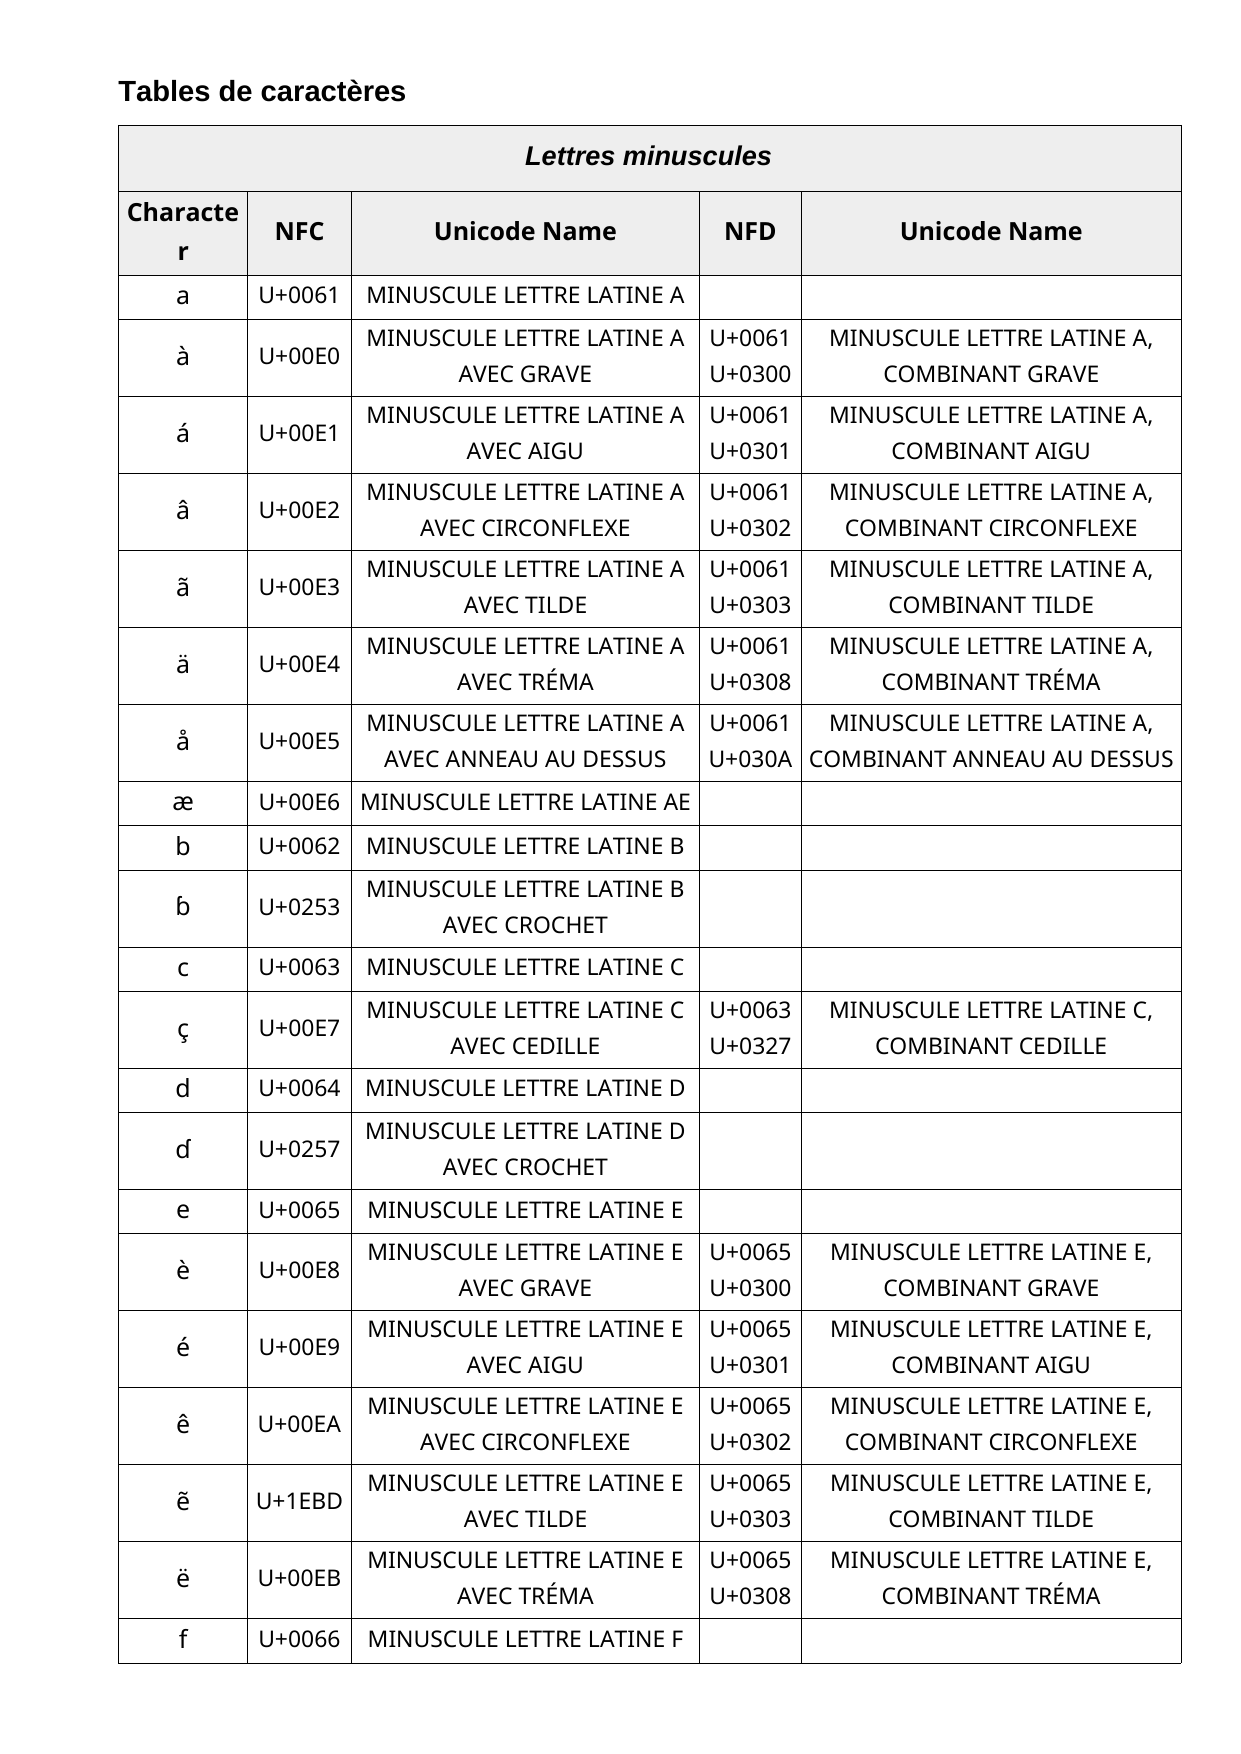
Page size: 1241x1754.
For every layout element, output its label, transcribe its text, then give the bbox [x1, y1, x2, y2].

table_cell f [119, 1619, 247, 1662]
table_cell Character [119, 192, 247, 275]
table_cell MINUSCULE LETTRE LATINE AE [352, 782, 699, 825]
table_cell ẽ [119, 1465, 247, 1541]
table_cell é [119, 1311, 247, 1387]
table_cell U+0063 [248, 948, 351, 991]
table_cell MINUSCULE LETTRE LATINE E, COMBINANT TILDE [802, 1465, 1181, 1541]
subtitle Tables de caractères [118, 74, 1181, 107]
table_cell U+0064 [248, 1069, 351, 1112]
table_cell [700, 826, 801, 869]
table_cell MINUSCULE LETTRE LATINE C [352, 948, 699, 991]
table_cell MINUSCULE LETTRE LATINE B [352, 826, 699, 869]
table_cell U+0065 U+0302 [700, 1388, 801, 1464]
table_cell U+0061 U+0303 [700, 551, 801, 627]
table_cell MINUSCULE LETTRE LATINE E, COMBINANT TRÉMA [802, 1542, 1181, 1618]
table_cell d [119, 1069, 247, 1112]
table_cell MINUSCULE LETTRE LATINE E, COMBINANT AIGU [802, 1311, 1181, 1387]
table_cell [802, 1190, 1181, 1233]
table_cell [700, 1190, 801, 1233]
table_cell Unicode Name [352, 192, 699, 275]
table_cell U+0066 [248, 1619, 351, 1662]
table_cell NFC [248, 192, 351, 275]
table_cell MINUSCULE LETTRE LATINE F [352, 1619, 699, 1662]
table_cell U+0065 [248, 1190, 351, 1233]
table_header Lettres minuscules [119, 126, 1181, 191]
table_cell MINUSCULE LETTRE LATINE A AVEC TILDE [352, 551, 699, 627]
table_cell U+0061 U+0302 [700, 474, 801, 550]
table_cell U+1EBD [248, 1465, 351, 1541]
table_cell MINUSCULE LETTRE LATINE C AVEC CEDILLE [352, 992, 699, 1068]
table_cell U+00E0 [248, 320, 351, 396]
table_cell MINUSCULE LETTRE LATINE A, COMBINANT CIRCONFLEXE [802, 474, 1181, 550]
table_cell MINUSCULE LETTRE LATINE A AVEC AIGU [352, 397, 699, 473]
table_cell U+00EA [248, 1388, 351, 1464]
table_cell U+00EB [248, 1542, 351, 1618]
table_cell U+0061 U+0308 [700, 628, 801, 704]
table_cell [802, 1619, 1181, 1662]
table_cell U+0061 U+0301 [700, 397, 801, 473]
table_cell MINUSCULE LETTRE LATINE A [352, 276, 699, 319]
table_cell MINUSCULE LETTRE LATINE D [352, 1069, 699, 1112]
table_cell [802, 1113, 1181, 1189]
table_cell [700, 948, 801, 991]
table_cell U+0257 [248, 1113, 351, 1189]
table_cell ê [119, 1388, 247, 1464]
table_cell [700, 871, 801, 947]
table_cell MINUSCULE LETTRE LATINE A AVEC GRAVE [352, 320, 699, 396]
table_cell MINUSCULE LETTRE LATINE A, COMBINANT TILDE [802, 551, 1181, 627]
table_cell MINUSCULE LETTRE LATINE A AVEC TRÉMA [352, 628, 699, 704]
table_cell ë [119, 1542, 247, 1618]
table_cell [802, 276, 1181, 319]
table_cell [700, 276, 801, 319]
table_cell [700, 782, 801, 825]
table_cell à [119, 320, 247, 396]
table_cell U+0253 [248, 871, 351, 947]
table_cell U+0063 U+0327 [700, 992, 801, 1068]
table_cell U+0062 [248, 826, 351, 869]
table_cell U+00E9 [248, 1311, 351, 1387]
table_cell ɓ [119, 871, 247, 947]
table_cell MINUSCULE LETTRE LATINE E [352, 1190, 699, 1233]
table_cell MINUSCULE LETTRE LATINE A, COMBINANT AIGU [802, 397, 1181, 473]
table_cell MINUSCULE LETTRE LATINE E, COMBINANT GRAVE [802, 1234, 1181, 1310]
table_cell U+00E4 [248, 628, 351, 704]
table_cell [802, 782, 1181, 825]
table_cell MINUSCULE LETTRE LATINE E AVEC TILDE [352, 1465, 699, 1541]
table_cell e [119, 1190, 247, 1233]
table_cell NFD [700, 192, 801, 275]
table_cell æ [119, 782, 247, 825]
table_cell U+0065 U+0303 [700, 1465, 801, 1541]
table_cell [802, 826, 1181, 869]
table_cell U+00E1 [248, 397, 351, 473]
table_cell U+00E2 [248, 474, 351, 550]
table_cell á [119, 397, 247, 473]
table_cell U+0065 U+0301 [700, 1311, 801, 1387]
table_cell U+00E3 [248, 551, 351, 627]
table_cell MINUSCULE LETTRE LATINE E AVEC TRÉMA [352, 1542, 699, 1618]
table_cell è [119, 1234, 247, 1310]
table_cell MINUSCULE LETTRE LATINE E AVEC AIGU [352, 1311, 699, 1387]
table_cell å [119, 705, 247, 781]
table_cell [700, 1069, 801, 1112]
table_cell U+0061 [248, 276, 351, 319]
table_cell [700, 1619, 801, 1662]
table_cell [802, 871, 1181, 947]
table_cell ç [119, 992, 247, 1068]
table_cell U+00E8 [248, 1234, 351, 1310]
table_cell U+0061 U+030A [700, 705, 801, 781]
table_cell U+00E7 [248, 992, 351, 1068]
table_cell U+0065 U+0308 [700, 1542, 801, 1618]
table_cell [802, 1069, 1181, 1112]
table_cell MINUSCULE LETTRE LATINE C, COMBINANT CEDILLE [802, 992, 1181, 1068]
table_cell c [119, 948, 247, 991]
table_cell MINUSCULE LETTRE LATINE A, COMBINANT ANNEAU AU DESSUS [802, 705, 1181, 781]
table_cell MINUSCULE LETTRE LATINE B AVEC CROCHET [352, 871, 699, 947]
table_cell â [119, 474, 247, 550]
table_cell [802, 948, 1181, 991]
table_cell U+0065 U+0300 [700, 1234, 801, 1310]
table_cell MINUSCULE LETTRE LATINE A, COMBINANT TRÉMA [802, 628, 1181, 704]
table_cell MINUSCULE LETTRE LATINE E AVEC CIRCONFLEXE [352, 1388, 699, 1464]
table_cell b [119, 826, 247, 869]
table_cell U+00E6 [248, 782, 351, 825]
table_cell MINUSCULE LETTRE LATINE A, COMBINANT GRAVE [802, 320, 1181, 396]
table_cell a [119, 276, 247, 319]
table_cell Unicode Name [802, 192, 1181, 275]
table_cell MINUSCULE LETTRE LATINE A AVEC ANNEAU AU DESSUS [352, 705, 699, 781]
table_cell MINUSCULE LETTRE LATINE A AVEC CIRCONFLEXE [352, 474, 699, 550]
table_cell ɗ [119, 1113, 247, 1189]
table_cell U+0061 U+0300 [700, 320, 801, 396]
table_cell [700, 1113, 801, 1189]
table_cell ä [119, 628, 247, 704]
table_cell MINUSCULE LETTRE LATINE D AVEC CROCHET [352, 1113, 699, 1189]
table_cell MINUSCULE LETTRE LATINE E AVEC GRAVE [352, 1234, 699, 1310]
table_cell MINUSCULE LETTRE LATINE E, COMBINANT CIRCONFLEXE [802, 1388, 1181, 1464]
table_cell ã [119, 551, 247, 627]
table_cell U+00E5 [248, 705, 351, 781]
